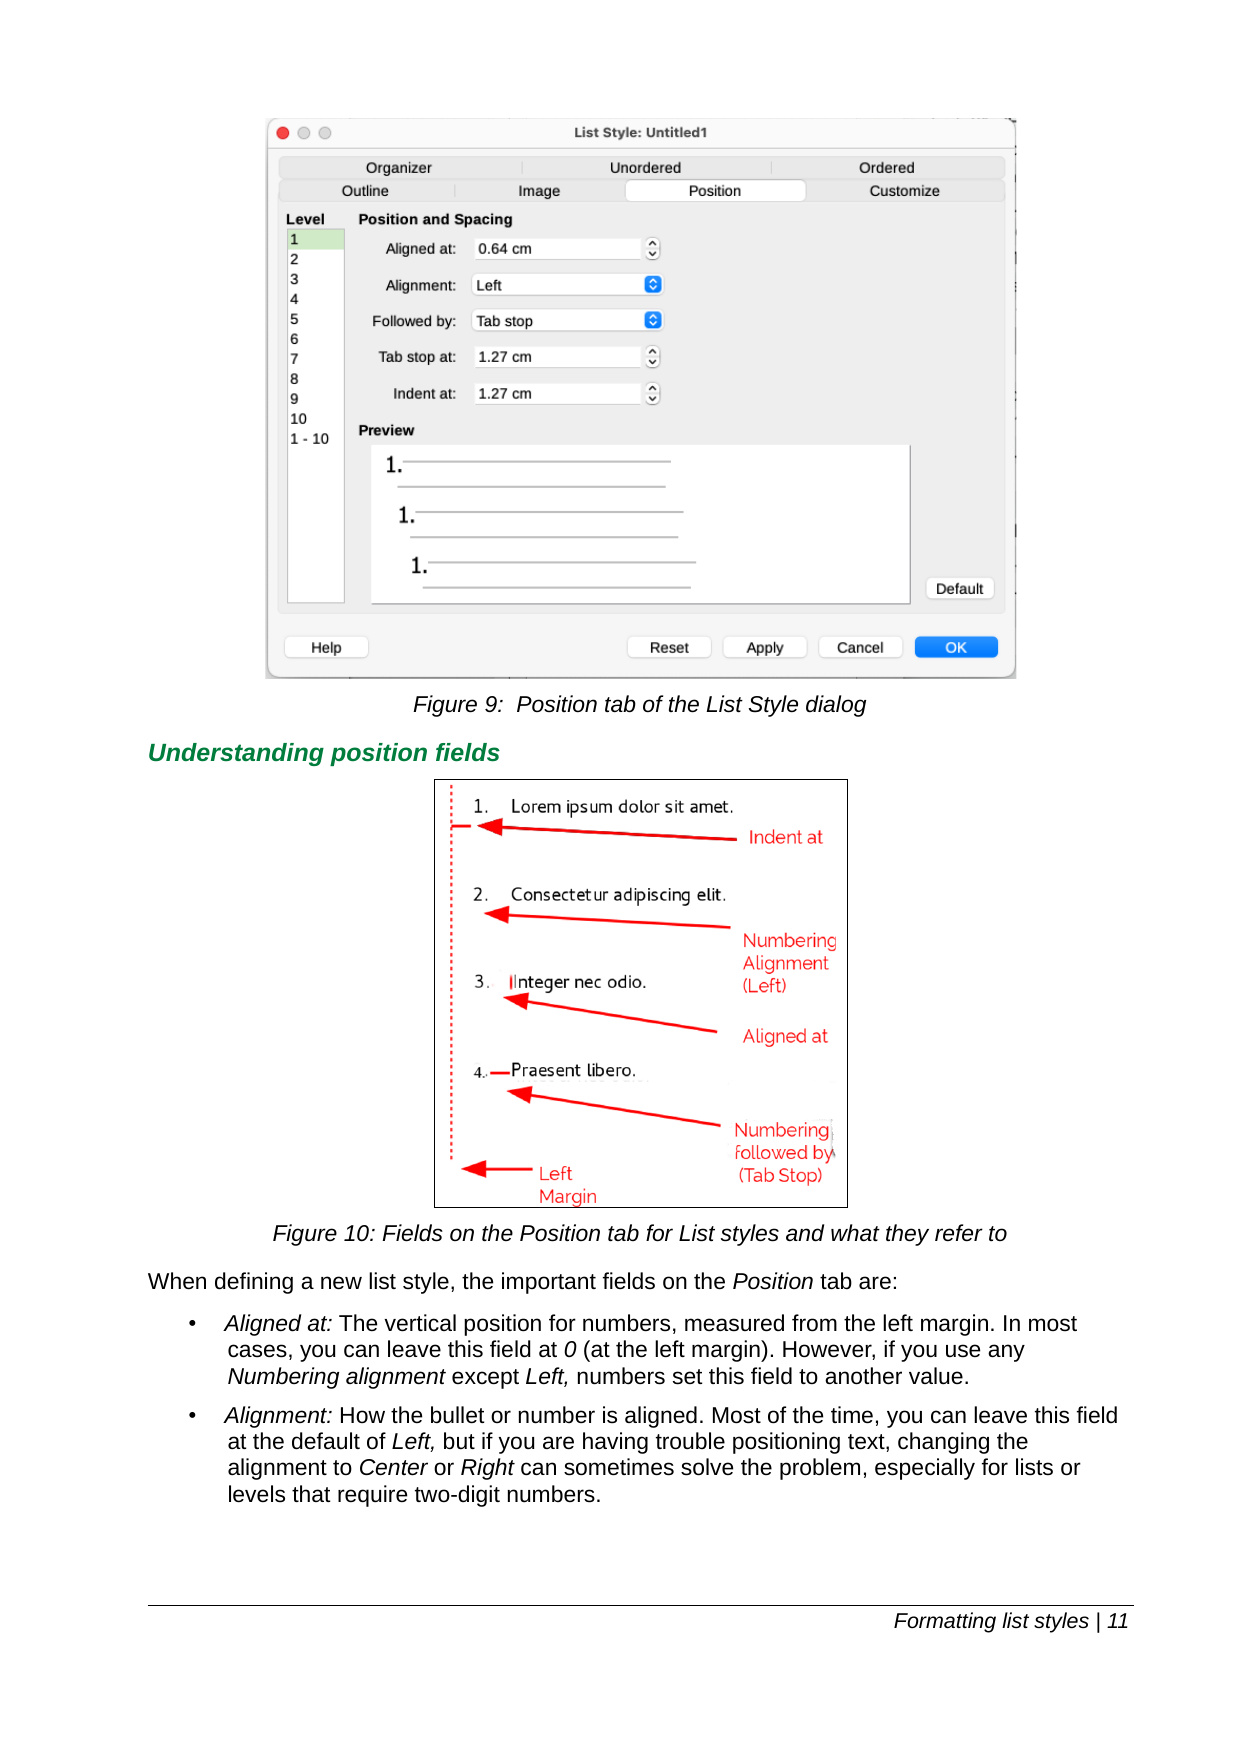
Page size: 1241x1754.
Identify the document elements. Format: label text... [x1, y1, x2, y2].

list Aligned at: The vertical position for numbers, measured from the left margin. In most cases, you can leave this field at 0 (at the left margin). However, if you use any Numbering alignment except Left, numbers set this field to another value. [185, 1307, 1134, 1389]
subtitle Understanding position fields [148, 737, 1134, 766]
list Alignment: How the bullet or number is aligned. Most of the time, you can leave this field at the default of Left, but if you are having trouble positioning text, changing the alignment to Center or Right can sometimes solve the problem, especially for lists or levels that require two-digit numbers. [185, 1399, 1134, 1510]
picture [446, 780, 836, 1207]
list When defining a new list style, the important fields on the Position tab are: [148, 1268, 1134, 1294]
text Figure 9: Position tab of the List Style dialog [261, 691, 1020, 718]
picture [265, 118, 1017, 679]
text Figure 10: Fields on the Position tab for List styles and what they refer to [264, 1220, 1018, 1246]
